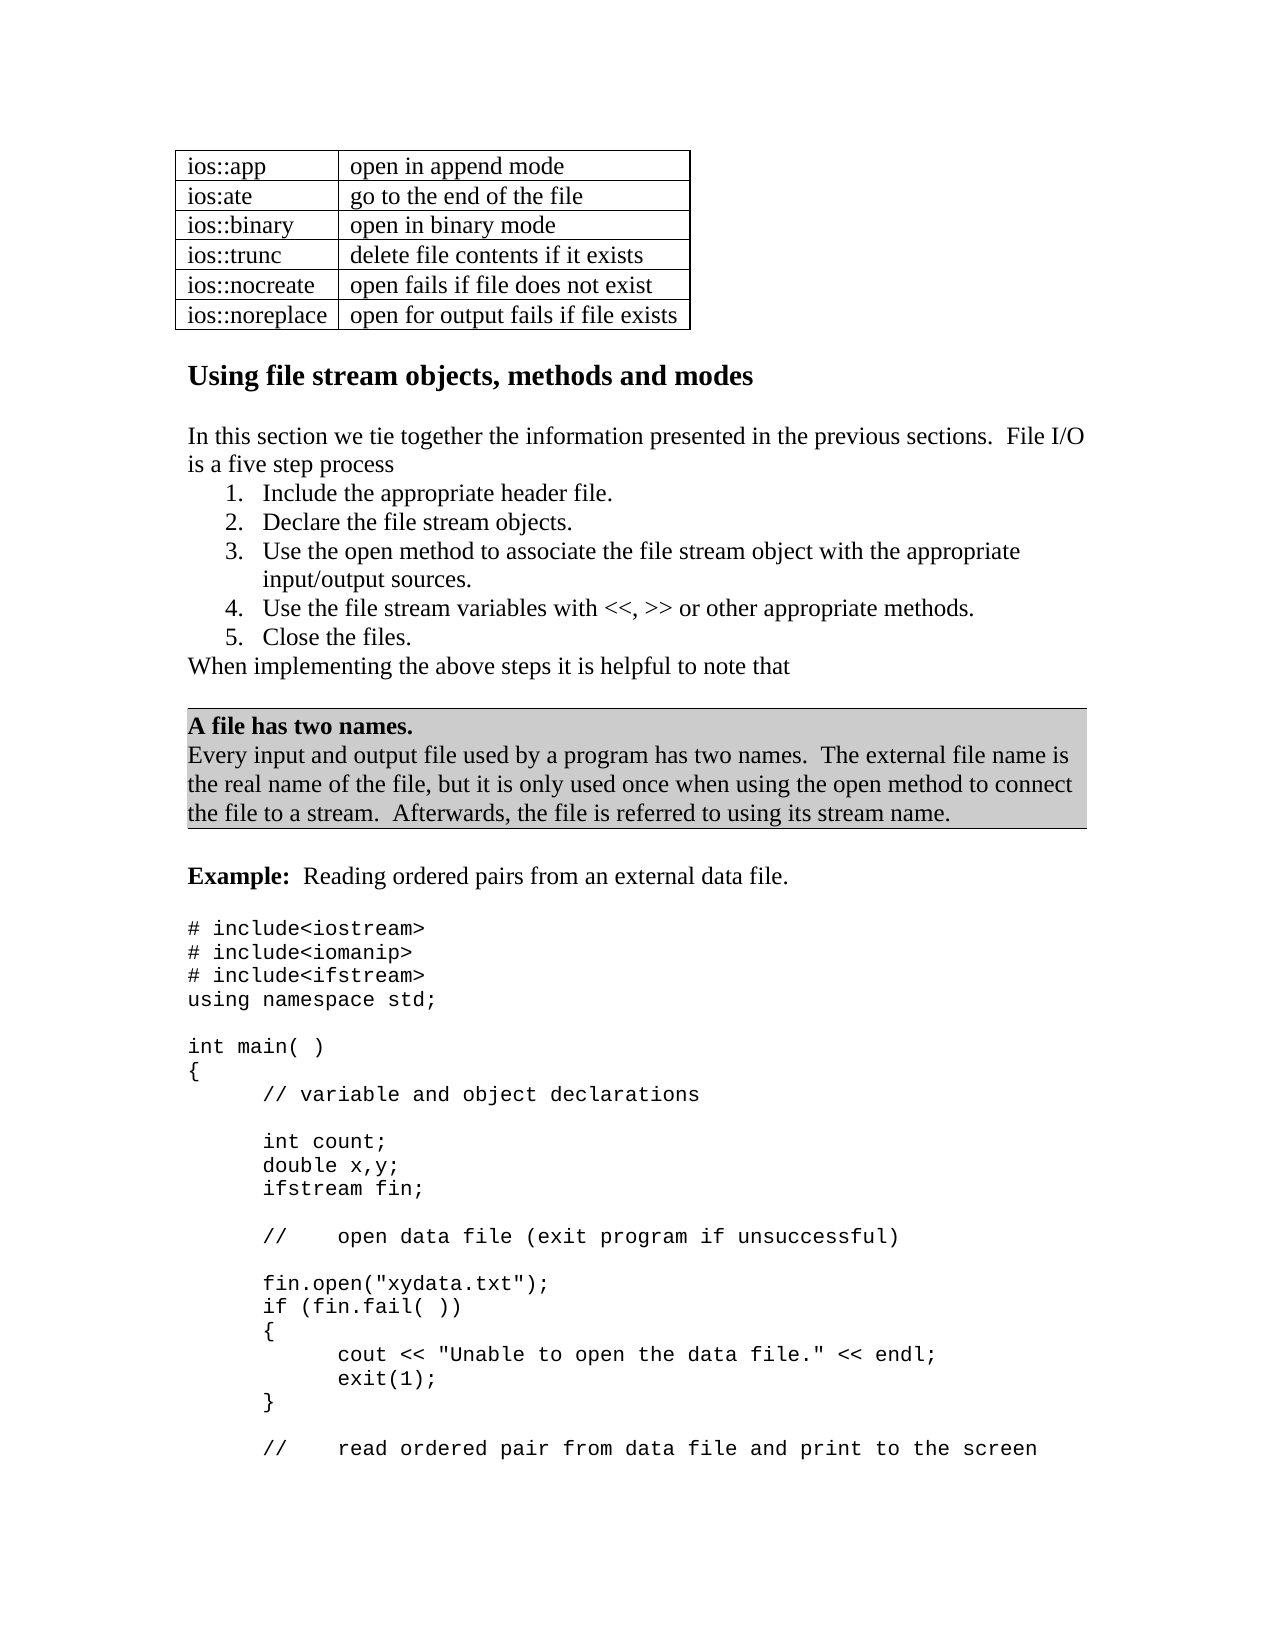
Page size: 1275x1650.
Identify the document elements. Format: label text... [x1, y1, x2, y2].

text int count; [187, 1131, 1087, 1155]
table_cell open fails if file does not exist [339, 270, 689, 299]
list Use the file stream variables with <<, >> or other appropriate methods. [225, 593, 1087, 622]
table_cell ios::trunc [176, 240, 338, 269]
text { [187, 1060, 1087, 1084]
table_cell open in binary mode [339, 211, 689, 239]
text # include<ifstream> [187, 966, 1087, 989]
table_cell open for output fails if file exists [339, 300, 689, 329]
text if (fin.fail( )) [187, 1297, 1087, 1320]
text // read ordered pair from data file and print to the screen [187, 1438, 1087, 1462]
table_cell ios::app [176, 151, 338, 180]
table_cell ios::nocreate [176, 270, 338, 299]
text double x,y; [187, 1155, 1087, 1178]
text fin.open("xydata.txt"); [187, 1273, 1087, 1297]
text exit(1); [187, 1367, 1087, 1391]
text # include<iostream> [187, 918, 1087, 942]
list Declare the file stream objects. [225, 507, 1087, 536]
text Example: Reading ordered pairs from an external data file. [187, 861, 1087, 889]
text using namespace std; [187, 989, 1087, 1013]
text cout << "Unable to open the data file." << endl; [187, 1344, 1087, 1367]
text In this section we tie together the information presented in the previous sections. File I/O is a five step process [187, 421, 1087, 478]
list Use the open method to associate the file stream object with the appropriate input/output sources. [225, 536, 1087, 593]
text { [187, 1320, 1087, 1344]
text ifstream fin; [187, 1178, 1087, 1202]
text // variable and object declarations [187, 1084, 1087, 1107]
text int main( ) [187, 1036, 1087, 1060]
table_cell go to the end of the file [339, 181, 689, 209]
table_cell ios::binary [176, 211, 338, 239]
table_cell delete file contents if it exists [339, 240, 689, 269]
table_cell ios:ate [176, 181, 338, 209]
text } [187, 1391, 1087, 1415]
text A file has two names. [187, 709, 1087, 737]
text When implementing the above steps it is helpful to note that [187, 651, 1087, 679]
list Close the files. [225, 622, 1087, 651]
table_cell open in append mode [339, 151, 689, 180]
text # include<iomanip> [187, 942, 1087, 966]
list Include the appropriate header file. [225, 478, 1087, 507]
text Using file stream objects, methods and modes [187, 358, 1087, 392]
text // open data file (exit program if unsuccessful) [187, 1226, 1087, 1249]
table_cell ios::noreplace [176, 300, 338, 329]
text Every input and output file used by a program has two names. The external file name is the real name of the file, but it is only used once when using the open method to connect the file to a stream. Afterwards, the file is referred to using its stream name. [187, 737, 1087, 829]
